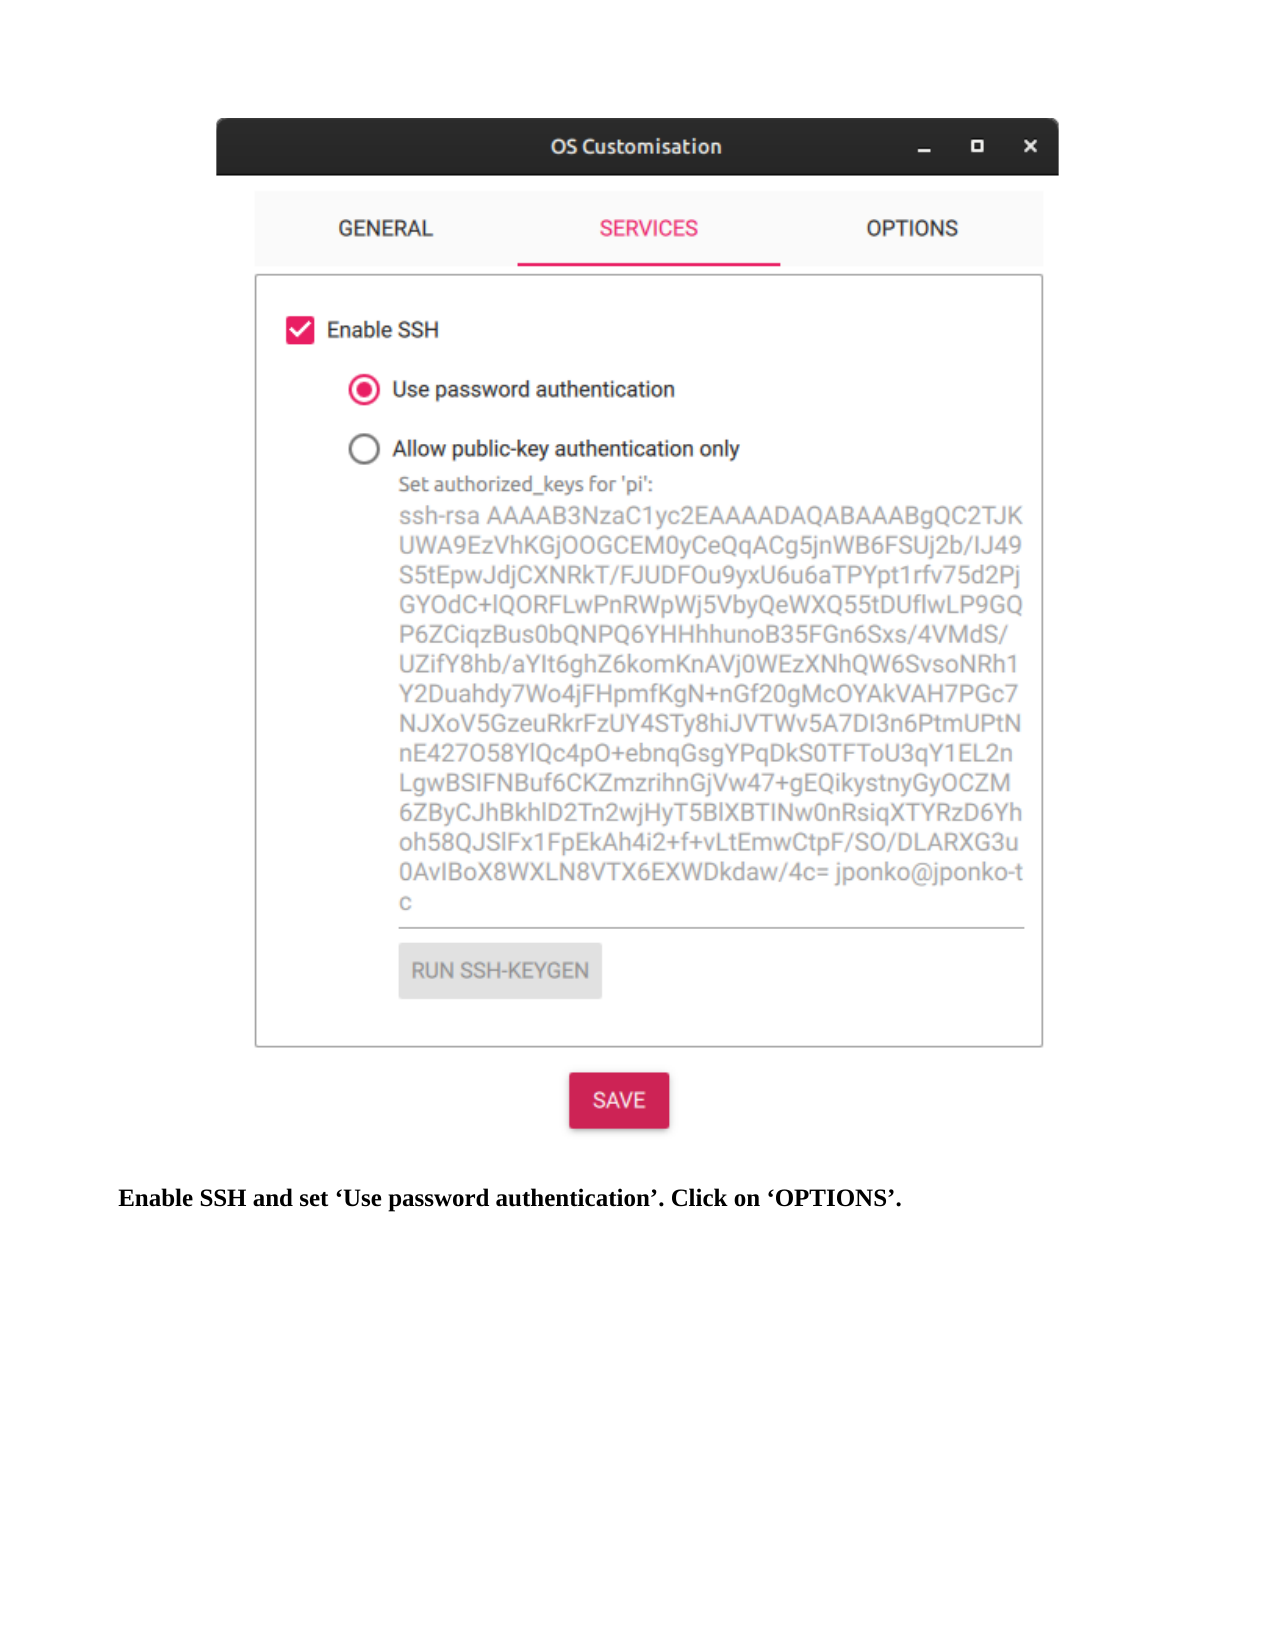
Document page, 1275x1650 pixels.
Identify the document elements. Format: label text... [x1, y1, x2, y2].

picture [216, 118, 1059, 1154]
text Enable SSH and set ‘Use password authentication’. Click on ‘OPTIONS’. [118, 1183, 1157, 1212]
